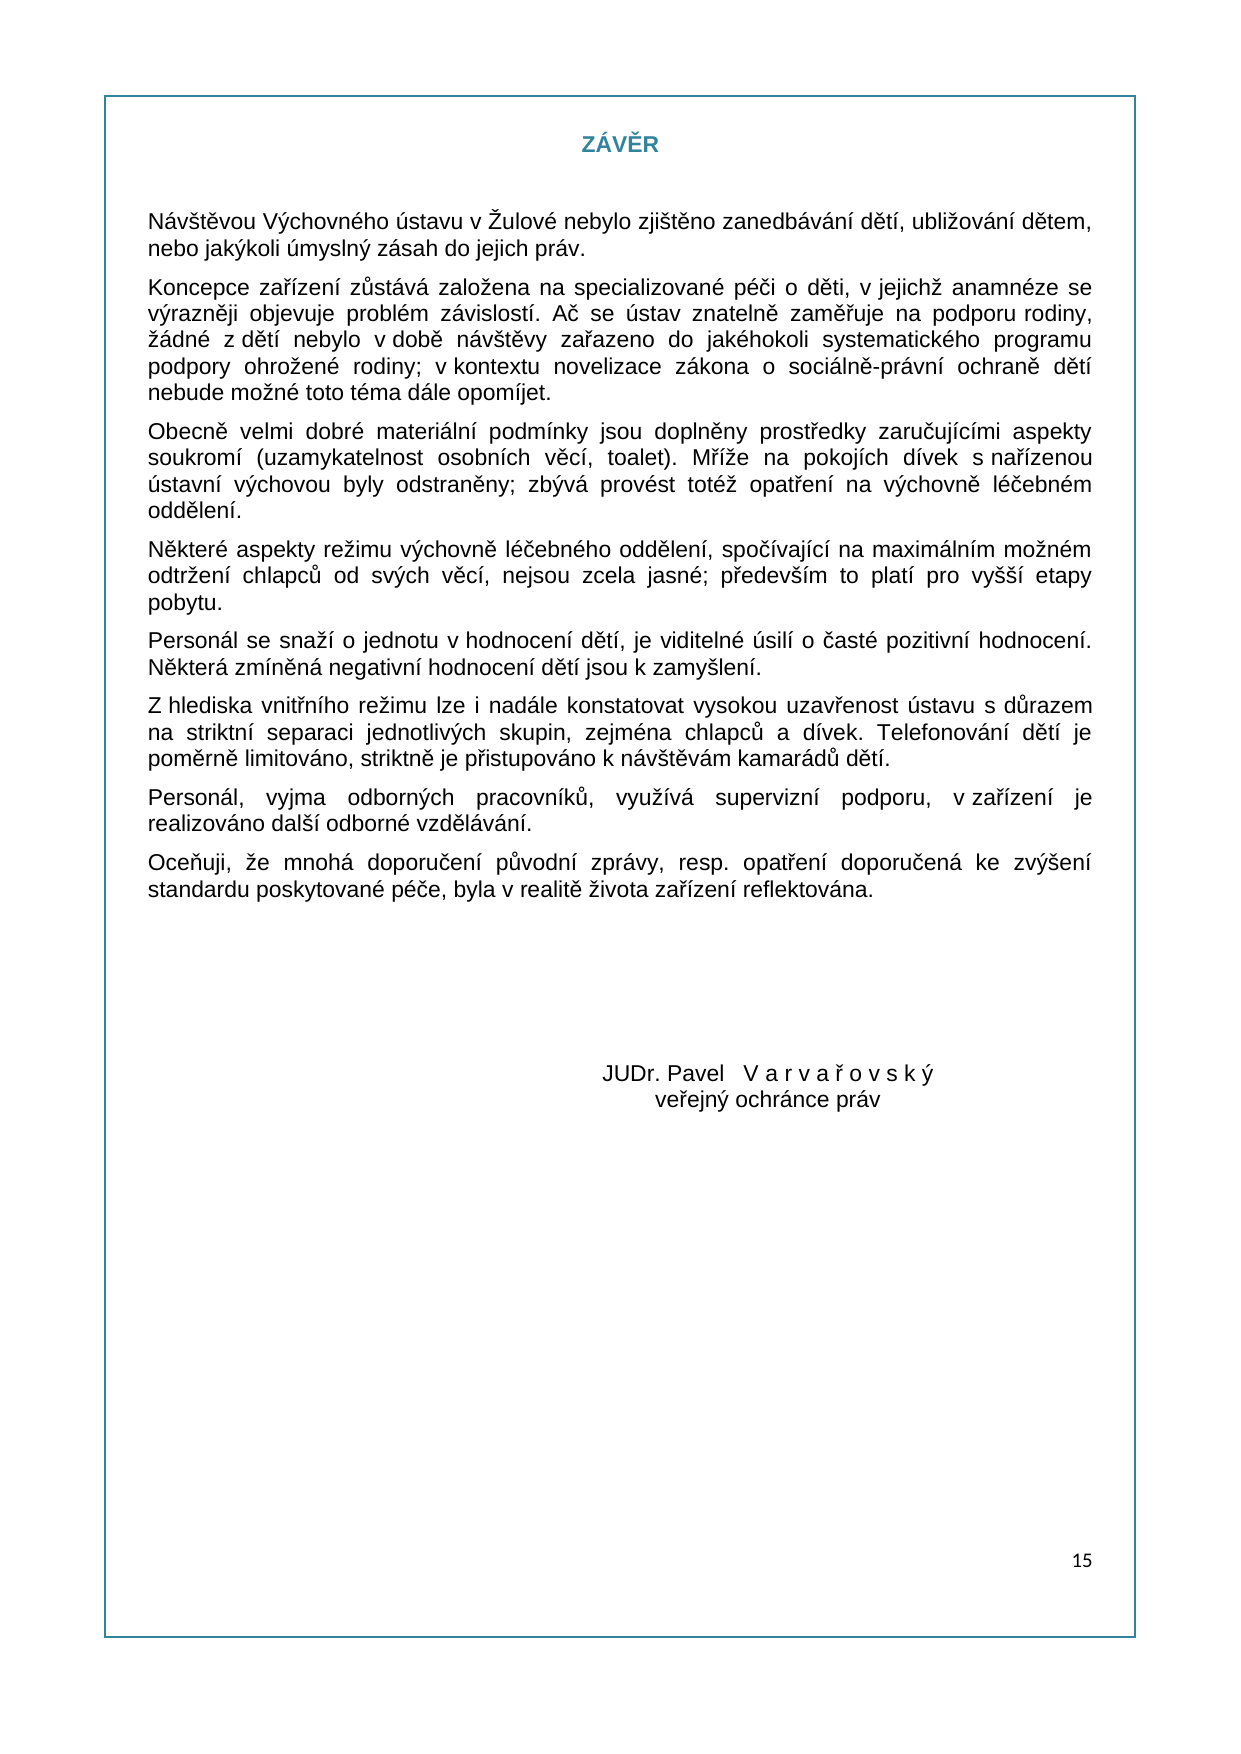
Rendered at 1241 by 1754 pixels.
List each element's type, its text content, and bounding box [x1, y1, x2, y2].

text Oceňuji, že mnohá doporučení původní zprávy, resp. opatření doporučená ke zvýšení standardu poskytované péče, byla v realitě života zařízení reflektována. [148, 849, 1092, 902]
text Koncepce zařízení zůstává založena na specializované péči o děti, v jejichž anamnéze se výrazněji objevuje problém závislostí. Ač se ústav znatelně zaměřuje na podporu rodiny, žádné z dětí nebylo v době návštěvy zařazeno do jakéhokoli systematického programu podpory ohrožené rodiny; v kontextu novelizace zákona o sociálně-právní ochraně dětí nebude možné toto téma dále opomíjet. [148, 273, 1092, 405]
text Obecně velmi dobré materiální podmínky jsou doplněny prostředky zaručujícími aspekty soukromí (uzamykatelnost osobních věcí, toalet). Mříže na pokojích dívek s nařízenou ústavní výchovou byly odstraněny; zbývá provést totéž opatření na výchovně léčebném oddělení. [148, 418, 1092, 523]
text Z hlediska vnitřního režimu lze i nadále konstatovat vysokou uzavřenost ústavu s důrazem na striktní separaci jednotlivých skupin, zejména chlapců a dívek. Telefonování dětí je poměrně limitováno, striktně je přistupováno k návštěvám kamarádů dětí. [148, 692, 1092, 772]
text veřejný ochránce práv [148, 1086, 1092, 1113]
text JUDr. Pavel V a r v a ř o v s k ý [148, 1060, 1092, 1086]
text Personál se snaží o jednotu v hodnocení dětí, je viditelné úsilí o časté pozitivní hodnocení. Některá zmíněná negativní hodnocení dětí jsou k zamyšlení. [148, 627, 1092, 680]
text Personál, vyjma odborných pracovníků, využívá supervizní podporu, v zařízení je realizováno další odborné vzdělávání. [148, 784, 1092, 837]
text Návštěvou Výchovného ústavu v Žulové nebylo zjištěno zanedbávání dětí, ubližování dětem, nebo jakýkoli úmyslný zásah do jejich práv. [148, 208, 1092, 261]
text ZÁVĚR [148, 131, 1092, 157]
text Některé aspekty režimu výchovně léčebného oddělení, spočívající na maximálním možném odtržení chlapců od svých věcí, nejsou zcela jasné; především to platí pro vyšší etapy pobytu. [148, 536, 1092, 615]
